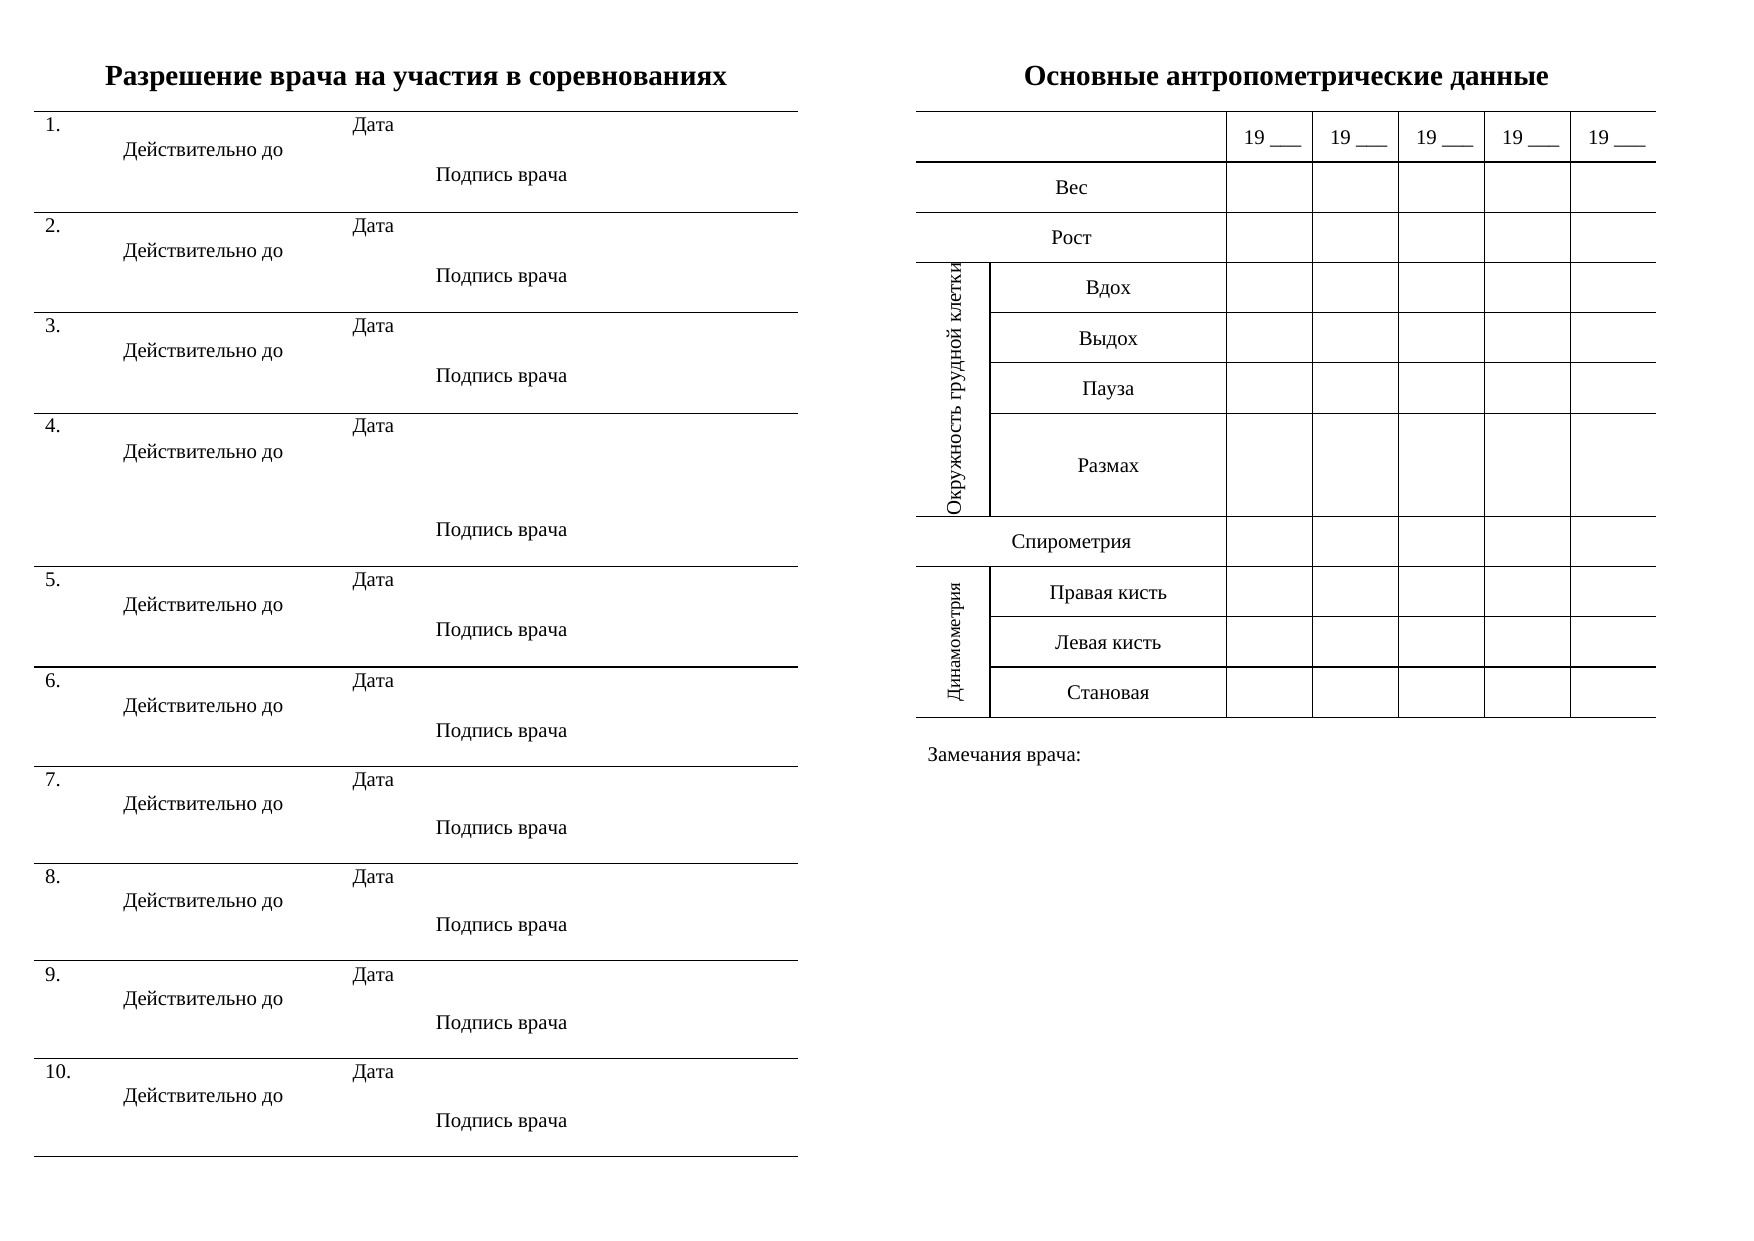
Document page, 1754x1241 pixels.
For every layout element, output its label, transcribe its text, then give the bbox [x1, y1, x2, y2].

table_cell Вдох [991, 263, 1226, 312]
table_cell [1399, 414, 1484, 516]
table_cell 19 ___ [1571, 112, 1656, 161]
table_cell [916, 1058, 1656, 1083]
table_cell Подпись врача [34, 516, 798, 541]
table_cell [916, 1132, 1656, 1156]
table_cell [798, 591, 916, 616]
table_cell [1227, 163, 1312, 212]
table_cell [1399, 363, 1484, 412]
table_cell Становая [991, 668, 1226, 717]
table_cell [798, 742, 916, 766]
table_cell [1571, 414, 1656, 516]
table_cell 2. Дата [34, 213, 798, 237]
table_cell [34, 1157, 798, 1181]
table_cell [1485, 517, 1570, 566]
table_cell [1313, 617, 1398, 666]
table_cell [1571, 313, 1656, 362]
table_cell [34, 742, 798, 766]
table_cell 19 ___ [1485, 112, 1570, 161]
table_cell Действительно до [34, 986, 798, 1009]
table_cell [34, 1034, 798, 1058]
table_cell [798, 616, 916, 641]
table_cell [1313, 414, 1398, 516]
table_cell [916, 791, 1656, 815]
table_cell [1313, 313, 1398, 362]
table_cell [916, 1010, 1656, 1034]
table_cell Действительно до [34, 791, 798, 815]
table_cell [798, 666, 916, 692]
table_cell [1485, 363, 1570, 412]
table_cell [1399, 163, 1484, 212]
table_cell 9. Дата [34, 961, 798, 986]
table_cell [798, 387, 916, 412]
table_cell [34, 186, 798, 212]
table_cell [798, 413, 916, 437]
table_cell Левая кисть [991, 617, 1226, 666]
table_cell [798, 161, 916, 186]
table_cell Действительно до [34, 692, 798, 717]
table_cell [1313, 517, 1398, 566]
table_cell Вес [916, 163, 1226, 212]
table_cell [1399, 213, 1484, 262]
table_cell 5. Дата [34, 567, 798, 591]
table_cell Подпись врача [34, 616, 798, 641]
table_cell [798, 1058, 916, 1083]
table_cell [798, 791, 916, 815]
table_cell 3. Дата [34, 313, 798, 337]
table_cell [34, 641, 798, 666]
table_cell [798, 1132, 916, 1156]
table_cell Выдох [991, 313, 1226, 362]
table_cell [798, 986, 916, 1009]
table_cell [34, 1132, 798, 1156]
table_cell Действительно до [34, 591, 798, 616]
table_cell [1485, 313, 1570, 362]
table_cell Правая кисть [991, 567, 1226, 616]
table_cell Действительно до [34, 337, 798, 362]
table_cell Замечания врача: [916, 742, 1656, 766]
table_cell [798, 438, 916, 516]
table_header Основные антропометрические данные [916, 39, 1656, 111]
table_cell [1399, 263, 1484, 312]
table_cell [1571, 163, 1656, 212]
table_cell [798, 863, 916, 888]
table_cell [916, 1034, 1656, 1058]
table_cell [798, 136, 916, 161]
table_cell [798, 541, 916, 566]
table_cell [1571, 668, 1656, 717]
table_cell [1485, 263, 1570, 312]
table_cell 1. Дата [34, 112, 798, 136]
table_cell Подпись врача [34, 1108, 798, 1132]
table_cell 7. Дата [34, 767, 798, 791]
table_cell Пауза [991, 363, 1226, 412]
table_cell [798, 1083, 916, 1108]
table_cell [916, 1108, 1656, 1132]
table_cell [798, 111, 916, 136]
table_cell [798, 839, 916, 863]
table_cell [916, 863, 1656, 888]
table_cell [798, 566, 916, 591]
table_cell [798, 212, 916, 237]
table_cell [798, 912, 916, 936]
table_cell [1571, 517, 1656, 566]
table_cell [798, 337, 916, 362]
table_cell [1485, 414, 1570, 516]
table_cell [1571, 263, 1656, 312]
table_cell [1227, 567, 1312, 616]
table_cell [1485, 567, 1570, 616]
table_cell [1571, 213, 1656, 262]
table_cell [1227, 668, 1312, 717]
table_cell 4. Дата [34, 414, 798, 437]
table_cell Действительно до [34, 438, 798, 516]
table_cell [34, 287, 798, 312]
table_cell [1485, 668, 1570, 717]
table_cell [798, 641, 916, 666]
table_cell [798, 312, 916, 337]
table_cell [1485, 213, 1570, 262]
table_cell [798, 766, 916, 791]
table_cell [1399, 517, 1484, 566]
table_cell [798, 960, 916, 986]
table_cell 10. Дата Действительно до [34, 1059, 798, 1108]
table_cell 6. Дата [34, 668, 798, 692]
table_cell [34, 839, 798, 863]
table_cell [916, 718, 1656, 742]
table_cell [916, 888, 1656, 912]
table_cell [798, 936, 916, 960]
table_cell [1485, 163, 1570, 212]
table_cell [798, 63, 916, 87]
table_cell [798, 287, 916, 312]
table_cell 19 ___ [1227, 112, 1312, 161]
table_cell Подпись врача [34, 262, 798, 287]
table_cell Спирометрия [916, 517, 1226, 566]
table_cell [1571, 567, 1656, 616]
table_cell [1227, 213, 1312, 262]
table_cell [1571, 363, 1656, 412]
table_cell [916, 912, 1656, 936]
table_cell [1571, 617, 1656, 666]
table_cell [1399, 617, 1484, 666]
table_cell [798, 815, 916, 839]
table_cell 8. Дата [34, 864, 798, 888]
table_cell Окружность грудной клетки [916, 263, 989, 516]
table_cell [916, 766, 1656, 791]
table_cell Действительно до [34, 237, 798, 262]
table_cell Подпись врача [34, 912, 798, 936]
table_cell 19 ___ [1313, 112, 1398, 161]
table_cell [798, 692, 916, 717]
table_cell [1313, 567, 1398, 616]
table_cell [798, 186, 916, 212]
table_cell [1227, 263, 1312, 312]
table_cell Действительно до [34, 136, 798, 161]
table_cell [1313, 363, 1398, 412]
table_cell [798, 1156, 916, 1181]
table_cell Рост [916, 213, 1226, 262]
table_cell [798, 1034, 916, 1058]
table_cell [798, 888, 916, 912]
table_cell Подпись врача [34, 717, 798, 742]
table_cell [34, 541, 798, 566]
table_cell [798, 1010, 916, 1034]
table_header [798, 39, 916, 63]
table_cell [1227, 414, 1312, 516]
table_cell [1313, 213, 1398, 262]
table_cell [916, 960, 1656, 986]
table_cell Размах [991, 414, 1226, 516]
table_cell [916, 986, 1656, 1009]
table_cell Действительно до [34, 888, 798, 912]
table_cell 19 ___ [1399, 112, 1484, 161]
table_cell [798, 362, 916, 387]
table_cell [916, 936, 1656, 960]
table_cell [1313, 668, 1398, 717]
table_cell [1227, 363, 1312, 412]
table_cell [916, 815, 1656, 839]
table_cell [798, 1108, 916, 1132]
table_cell [916, 1083, 1656, 1108]
table_cell [1485, 617, 1570, 666]
table_cell [1313, 263, 1398, 312]
table_cell [1313, 163, 1398, 212]
table_cell [798, 237, 916, 262]
table_cell [34, 936, 798, 960]
table_cell [1399, 567, 1484, 616]
table_cell Подпись врача [34, 161, 798, 186]
table_header Разрешение врача на участия в соревнованиях [34, 39, 798, 111]
table_cell Подпись врача [34, 815, 798, 839]
table_cell [798, 262, 916, 287]
table_cell [798, 516, 916, 541]
table_cell [1227, 517, 1312, 566]
table_cell Динамометрия [916, 567, 989, 717]
table_cell [798, 717, 916, 742]
table_cell [916, 839, 1656, 863]
table_cell [34, 387, 798, 412]
table_cell Подпись врача [34, 362, 798, 387]
table_cell [916, 1156, 1656, 1181]
table_cell Подпись врача [34, 1010, 798, 1034]
table_cell [1399, 668, 1484, 717]
table_cell [916, 112, 1226, 161]
table_cell [1227, 313, 1312, 362]
table_cell [798, 87, 916, 111]
table_cell [1227, 617, 1312, 666]
table_cell [1399, 313, 1484, 362]
